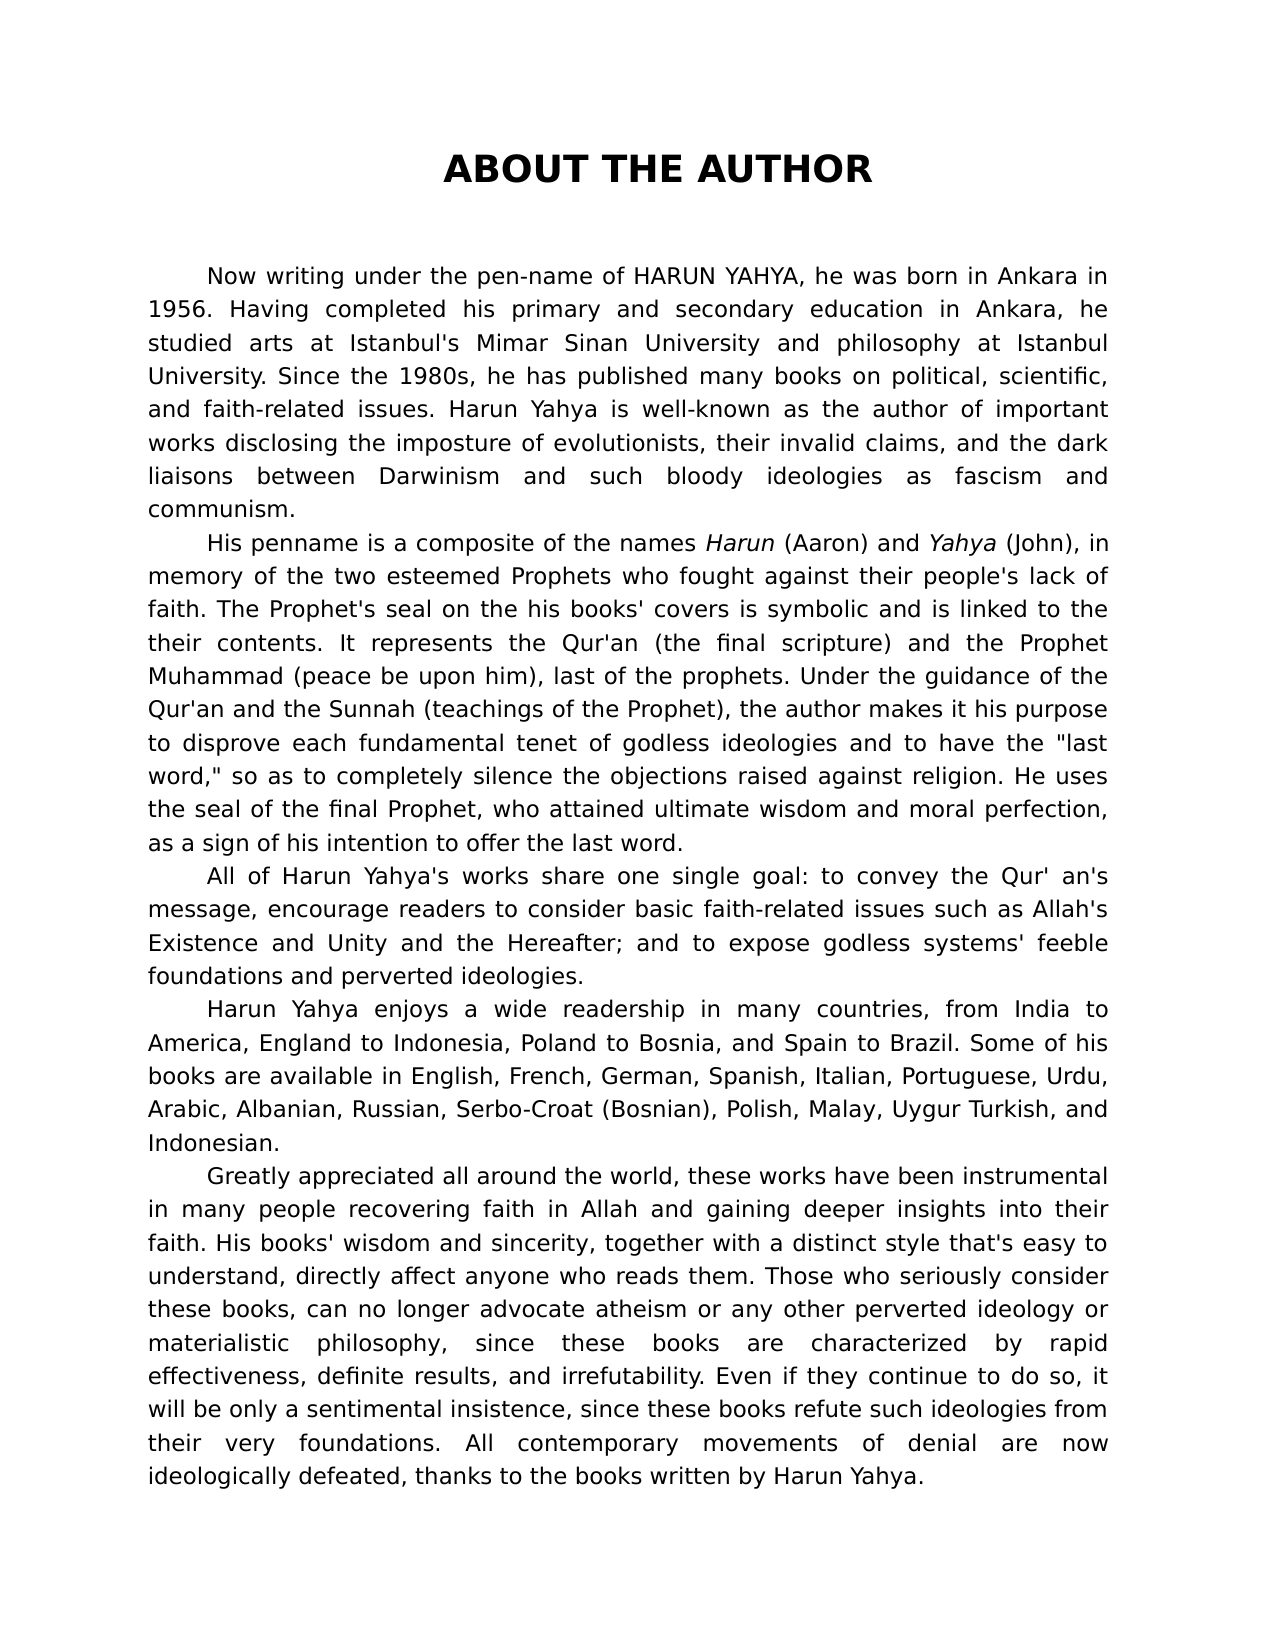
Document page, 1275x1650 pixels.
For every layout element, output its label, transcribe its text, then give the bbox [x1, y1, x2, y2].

text Now writing under the pen-name of HARUN YAHYA, he was born in Ankara in 1956. Having completed his primary and secondary education in Ankara, he studied arts at Istanbul's Mimar Sinan University and philosophy at Istanbul University. Since the 1980s, he has published many books on political, scientific, and faith-related issues. Harun Yahya is well-known as the author of important works disclosing the imposture of evolutionists, their invalid claims, and the dark liaisons between Darwinism and such bloody ideologies as fascism and communism. [148, 258, 1110, 524]
text ABOUT THE AUTHOR [148, 148, 1110, 191]
text His penname is a composite of the names Harun (Aaron) and Yahya (John), in memory of the two esteemed Prophets who fought against their people's lack of faith. The Prophet's seal on the his books' covers is symbolic and is linked to the their contents. It represents the Qur'an (the final scripture) and the Prophet Muhammad (peace be upon him), last of the prophets. Under the guidance of the Qur'an and the Sunnah (teachings of the Prophet), the author makes it his purpose to disprove each fundamental tenet of godless ideologies and to have the "last word," so as to completely silence the objections raised against religion. He uses the seal of the final Prophet, who attained ultimate wisdom and moral perfection, as a sign of his intention to offer the last word. [148, 524, 1110, 858]
text All of Harun Yahya's works share one single goal: to convey the Qur' an's message, encourage readers to consider basic faith-related issues such as Allah's Existence and Unity and the Hereafter; and to expose godless systems' feeble foundations and perverted ideologies. [148, 858, 1110, 991]
text Harun Yahya enjoys a wide readership in many countries, from India to America, England to Indonesia, Poland to Bosnia, and Spain to Brazil. Some of his books are available in English, French, German, Spanish, Italian, Portuguese, Urdu, Arabic, Albanian, Russian, Serbo-Croat (Bosnian), Polish, Malay, Uygur Turkish, and Indonesian. [148, 991, 1110, 1158]
text Greatly appreciated all around the world, these works have been instrumental in many people recovering faith in Allah and gaining deeper insights into their faith. His books' wisdom and sincerity, together with a distinct style that's easy to understand, directly affect anyone who reads them. Those who seriously consider these books, can no longer advocate atheism or any other perverted ideology or materialistic philosophy, since these books are characterized by rapid effectiveness, definite results, and irrefutability. Even if they continue to do so, it will be only a sentimental insistence, since these books refute such ideologies from their very foundations. All contemporary movements of denial are now ideologically defeated, thanks to the books written by Harun Yahya. [148, 1158, 1110, 1491]
